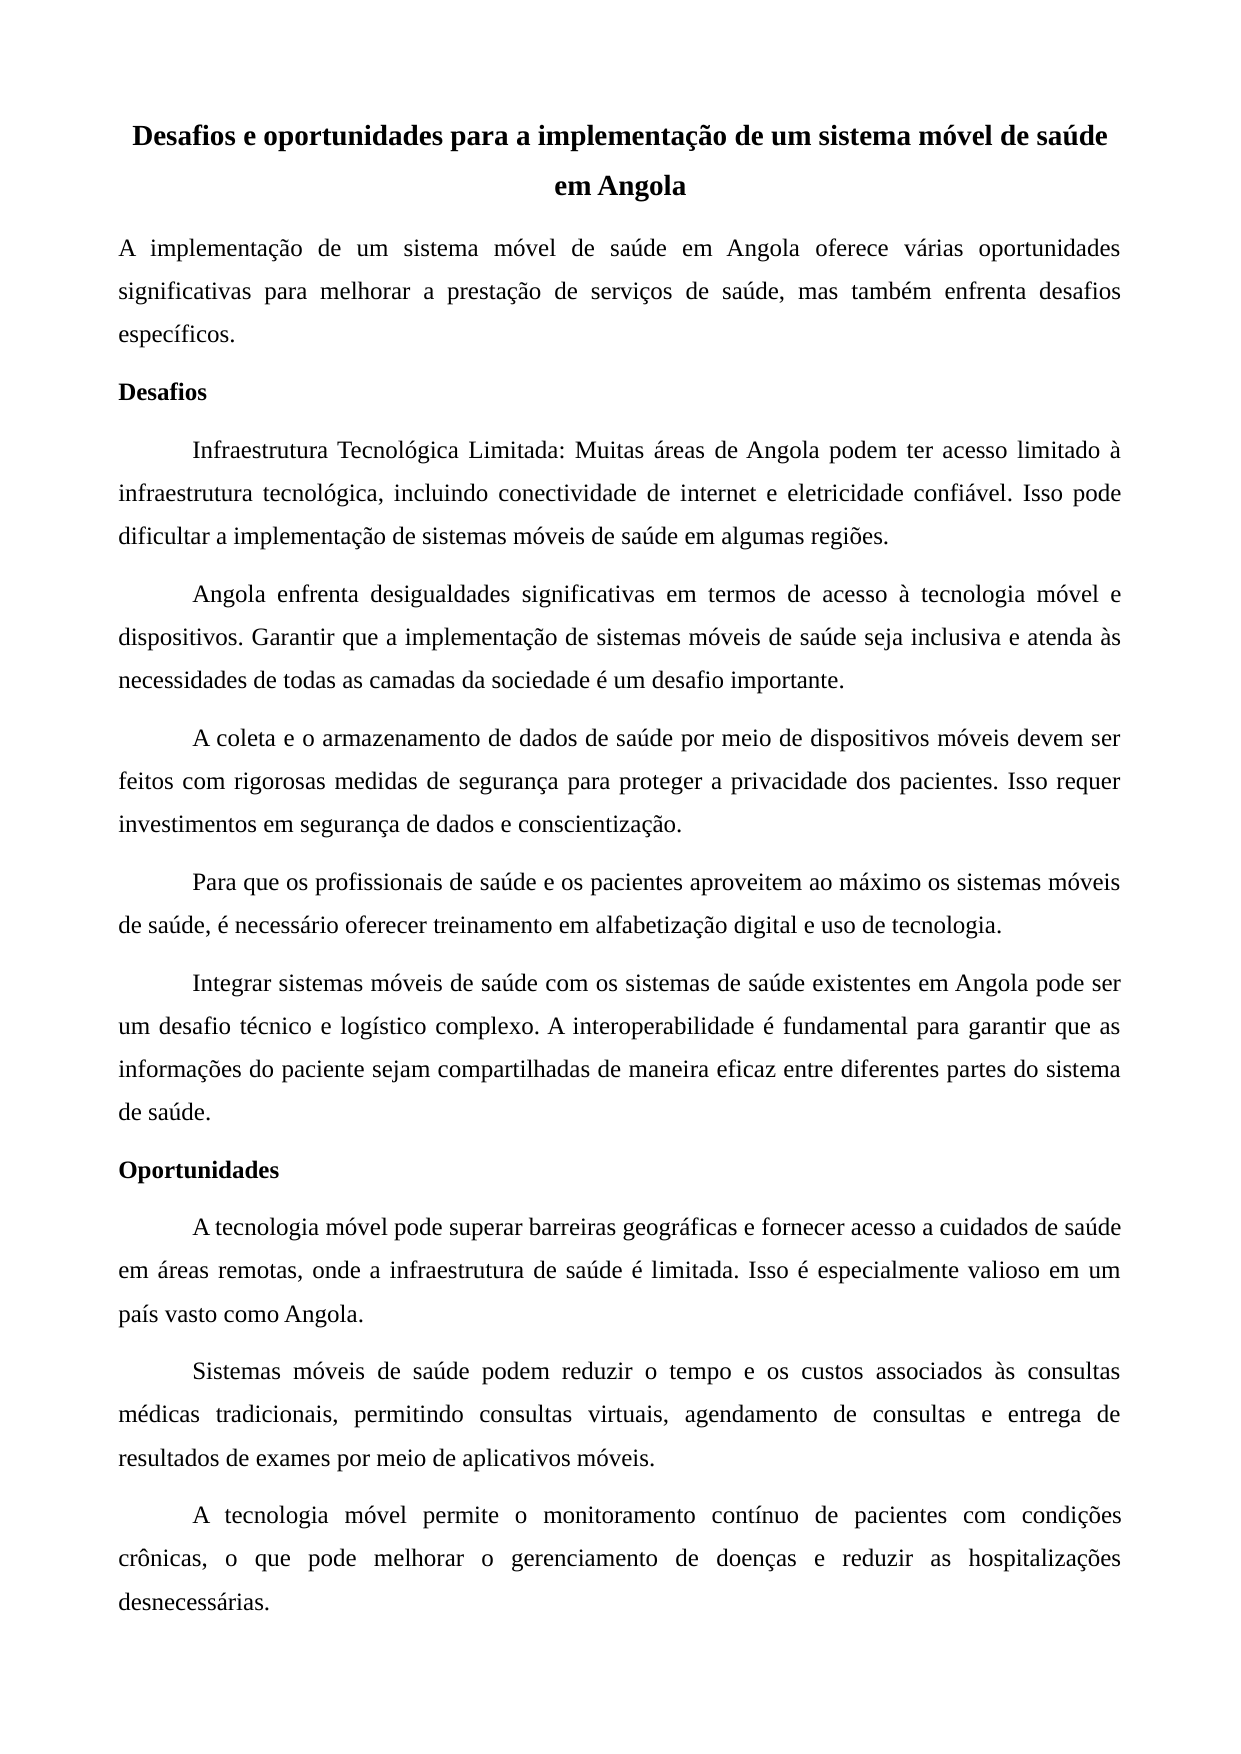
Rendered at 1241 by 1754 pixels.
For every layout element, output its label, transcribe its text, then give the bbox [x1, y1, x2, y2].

text A implementação de um sistema móvel de saúde em Angola oferece várias oportunidades significativas para melhorar a prestação de serviços de saúde, mas também enfrenta desafios específicos. [118, 233, 1122, 348]
text Infraestrutura Tecnológica Limitada: Muitas áreas de Angola podem ter acesso limitado à infraestrutura tecnológica, incluindo conectividade de internet e eletricidade confiável. Isso pode dificultar a implementação de sistemas móveis de saúde em algumas regiões. [118, 435, 1122, 550]
text Angola enfrenta desigualdades significativas em termos de acesso à tecnologia móvel e dispositivos. Garantir que a implementação de sistemas móveis de saúde seja inclusiva e atenda às necessidades de todas as camadas da sociedade é um desafio importante. [118, 579, 1122, 694]
text Sistemas móveis de saúde podem reduzir o tempo e os custos associados às consultas médicas tradicionais, permitindo consultas virtuais, agendamento de consultas e entrega de resultados de exames por meio de aplicativos móveis. [118, 1356, 1122, 1471]
text Para que os profissionais de saúde e os pacientes aproveitem ao máximo os sistemas móveis de saúde, é necessário oferecer treinamento em alfabetização digital e uso de tecnologia. [118, 867, 1122, 939]
text Oportunidades [118, 1155, 1122, 1183]
text A coleta e o armazenamento de dados de saúde por meio de dispositivos móveis devem ser feitos com rigorosas medidas de segurança para proteger a privacidade dos pacientes. Isso requer investimentos em segurança de dados e conscientização. [118, 723, 1122, 838]
text A tecnologia móvel pode superar barreiras geográficas e fornecer acesso a cuidados de saúde em áreas remotas, onde a infraestrutura de saúde é limitada. Isso é especialmente valioso em um país vasto como Angola. [118, 1212, 1122, 1327]
text Integrar sistemas móveis de saúde com os sistemas de saúde existentes em Angola pode ser um desafio técnico e logístico complexo. A interoperabilidade é fundamental para garantir que as informações do paciente sejam compartilhadas de maneira eficaz entre diferentes partes do sistema de saúde. [118, 968, 1122, 1126]
text Desafios e oportunidades para a implementação de um sistema móvel de saúde em Angola [118, 118, 1122, 202]
text A tecnologia móvel permite o monitoramento contínuo de pacientes com condições crônicas, o que pode melhorar o gerenciamento de doenças e reduzir as hospitalizações desnecessárias. [118, 1500, 1122, 1615]
text Desafios [118, 377, 1122, 406]
